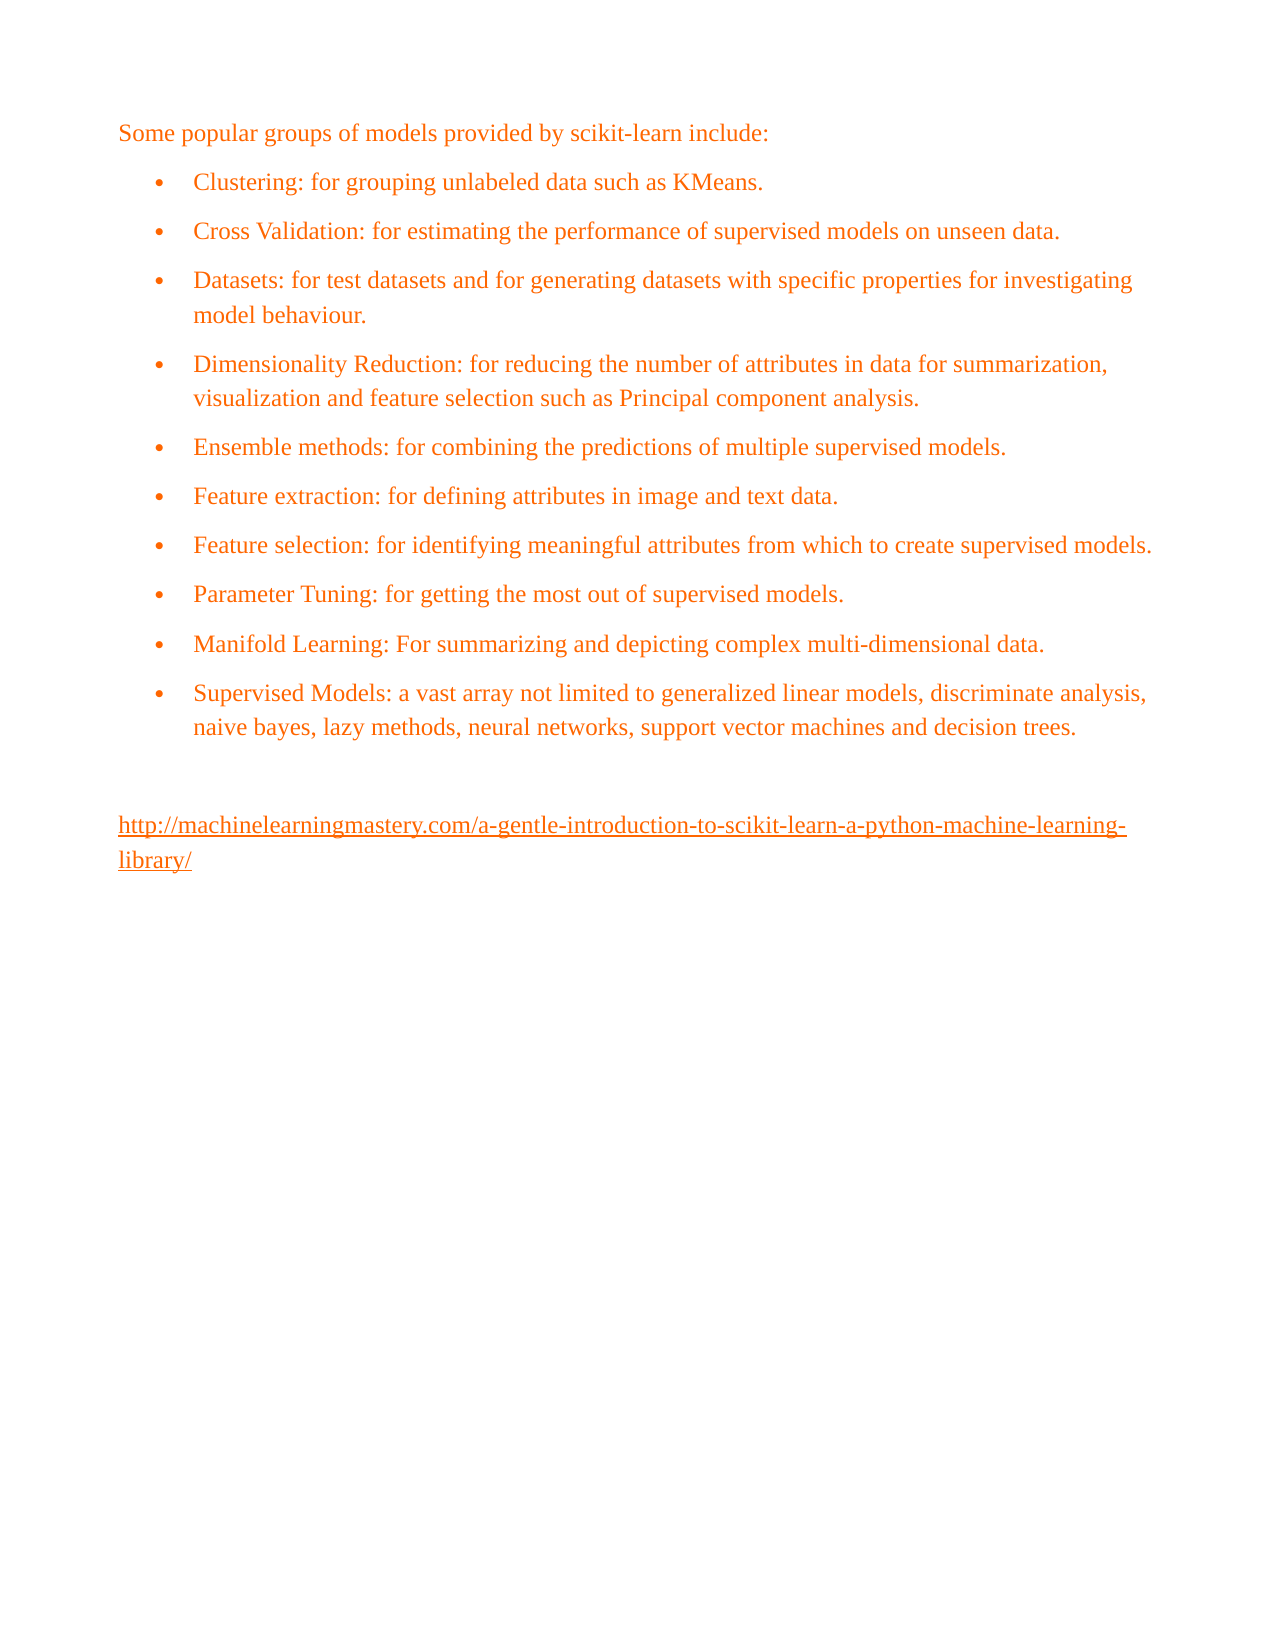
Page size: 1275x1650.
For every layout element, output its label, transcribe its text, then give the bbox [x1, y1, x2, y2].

text http://machinelearningmastery.com/a-gentle-introduction-to-scikit-learn-a-python-machine-learning-library/ [118, 810, 1157, 873]
list Ensemble methods: for combining the predictions of multiple supervised models. [156, 432, 1157, 461]
list Supervised Models: a vast array not limited to generalized linear models, discriminate analysis, naive bayes, lazy methods, neural networks, support vector machines and decision trees. [156, 678, 1157, 741]
list Clustering: for grouping unlabeled data such as KMeans. [156, 167, 1157, 196]
list Parameter Tuning: for getting the most out of supervised models. [156, 579, 1157, 608]
list Datasets: for test datasets and for generating datasets with specific properties for investigating model behaviour. [156, 265, 1157, 328]
text Some popular groups of models provided by scikit-learn include: [118, 118, 1157, 147]
list Cross Validation: for estimating the performance of supervised models on unseen data. [156, 216, 1157, 245]
list Dimensionality Reduction: for reducing the number of attributes in data for summarization, visualization and feature selection such as Principal component analysis. [156, 349, 1157, 412]
list Manifold Learning: For summarizing and depicting complex multi-dimensional data. [156, 629, 1157, 657]
list Feature selection: for identifying meaningful attributes from which to create supervised models. [156, 531, 1157, 559]
list Feature extraction: for defining attributes in image and text data. [156, 481, 1157, 510]
